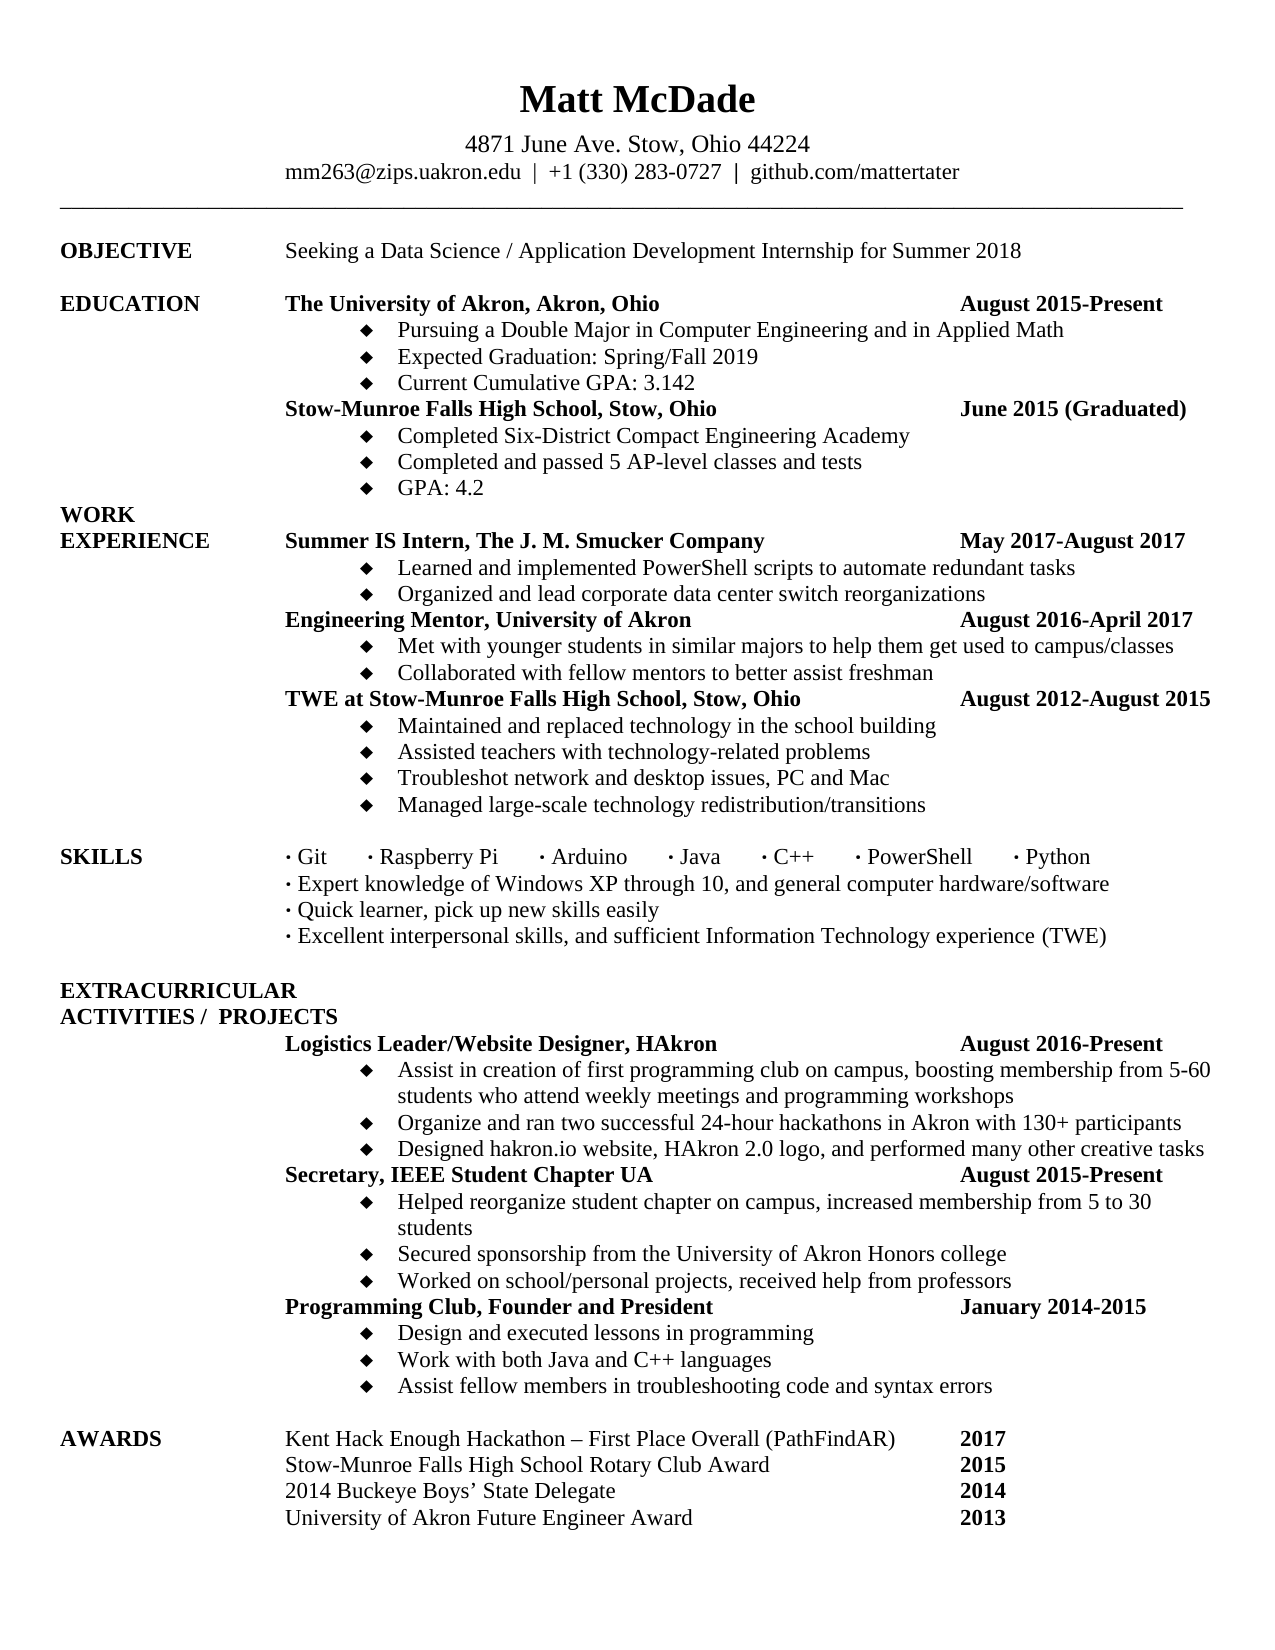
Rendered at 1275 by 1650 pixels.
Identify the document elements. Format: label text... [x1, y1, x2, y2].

text Programming Club, Founder and President January 2014-2015 [60, 1293, 1215, 1319]
text University of Akron Future Engineer Award 2013 [210, 1504, 1215, 1530]
text AWARDS Kent Hack Enough Hackathon – First Place Overall (PathFindAR) 2017 [60, 1425, 1215, 1451]
list GPA: 4.2 [360, 474, 1215, 501]
text EXPERIENCE Summer IS Intern, The J. M. Smucker Company May 2017-August 2017 [60, 527, 1215, 553]
text WORK [60, 501, 1215, 527]
list Current Cumulative GPA: 3.142 [360, 369, 1215, 395]
list Completed Six-District Compact Engineering Academy [360, 422, 1215, 448]
list Assist fellow members in troubleshooting code and syntax errors [360, 1372, 1215, 1398]
text TWE at Stow-Munroe Falls High School, Stow, Ohio August 2012-August 2015 [210, 685, 1215, 712]
text Engineering Mentor, University of Akron August 2016-April 2017 [60, 606, 1215, 633]
text Secretary, IEEE Student Chapter UA August 2015-Present [60, 1161, 1215, 1188]
list Maintained and replaced technology in the school building [360, 712, 1215, 738]
text Stow-Munroe Falls High School, Stow, Ohio June 2015 (Graduated) [60, 395, 1215, 422]
list Helped reorganize student chapter on campus, increased membership from 5 to 30 students [360, 1188, 1215, 1240]
text ‧ Excellent interpersonal skills, and sufficient Information Technology experience (TWE) [60, 922, 1215, 949]
text Logistics Leader/Website Designer, HAkron August 2016-Present [60, 1029, 1215, 1056]
list Design and executed lessons in programming [360, 1319, 1215, 1346]
list Completed and passed 5 AP-level classes and tests [360, 448, 1215, 474]
list Assist in creation of first programming club on campus, boosting membership from 5-60 students who attend weekly meetings and programming workshops [360, 1056, 1215, 1109]
list Work with both Java and C++ languages [360, 1346, 1215, 1372]
text 2014 Buckeye Boys’ State Delegate 2014 [210, 1478, 1215, 1504]
list Assisted teachers with technology-related problems [360, 738, 1215, 764]
text mm263@zips.uakron.edu | +1 (330) 283-0727 | github.com/mattertater [60, 158, 1215, 184]
text EDUCATION The University of Akron, Akron, Ohio August 2015-Present [60, 290, 1215, 316]
list Managed large-scale technology redistribution/transitions [360, 791, 1215, 817]
text ‧ Expert knowledge of Windows XP through 10, and general computer hardware/software [60, 870, 1215, 896]
list Organized and lead corporate data center switch reorganizations [360, 580, 1215, 606]
list Pursuing a Double Major in Computer Engineering and in Applied Math [360, 316, 1215, 343]
list Expected Graduation: Spring/Fall 2019 [360, 343, 1215, 369]
text __________________________________________________________________________________________________ [60, 184, 1215, 211]
text OBJECTIVE Seeking a Data Science / Application Development Internship for Summer 2018 [60, 237, 1215, 264]
text ACTIVITIES / PROJECTS [60, 1003, 1215, 1029]
list Troubleshot network and desktop issues, PC and Mac [360, 764, 1215, 791]
text Stow-Munroe Falls High School Rotary Club Award 2015 [60, 1451, 1215, 1478]
list Designed hakron.io website, HAkron 2.0 logo, and performed many other creative tasks [360, 1135, 1215, 1161]
text SKILLS ‧ Git ‧ Raspberry Pi ‧ Arduino ‧ Java ‧ C++ ‧ PowerShell ‧ Python [60, 843, 1215, 870]
list Met with younger students in similar majors to help them get used to campus/classes [360, 633, 1215, 659]
list Worked on school/personal projects, received help from professors [360, 1267, 1215, 1293]
list Secured sponsorship from the University of Akron Honors college [360, 1240, 1215, 1267]
list Organize and ran two successful 24-hour hackathons in Akron with 130+ participants [360, 1109, 1215, 1135]
text Matt McDade [60, 75, 1215, 121]
text 4871 June Ave. Stow, Ohio 44224 [60, 129, 1215, 158]
list Learned and implemented PowerShell scripts to automate redundant tasks [360, 553, 1215, 580]
text EXTRACURRICULAR [60, 977, 1215, 1003]
list Collaborated with fellow mentors to better assist freshman [360, 659, 1215, 685]
text ‧ Quick learner, pick up new skills easily [60, 896, 1215, 922]
